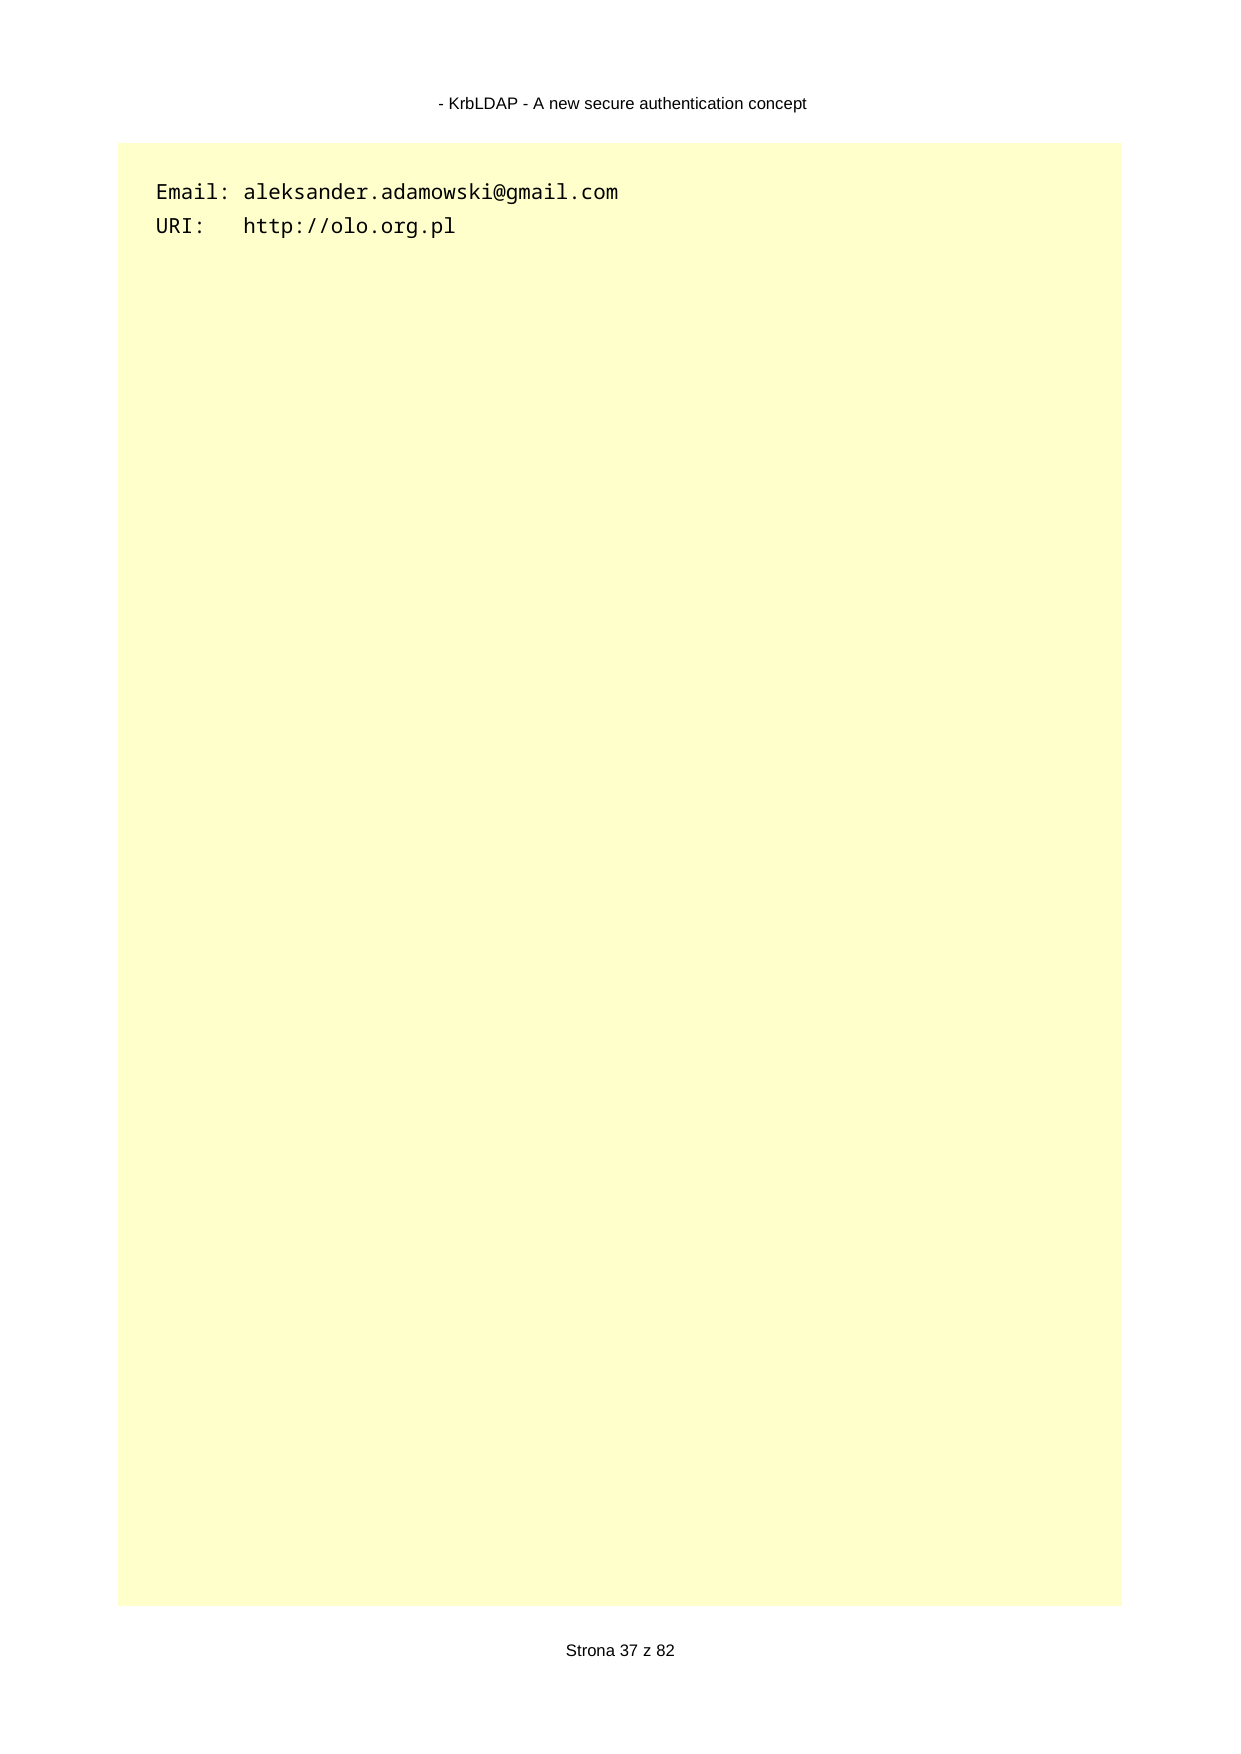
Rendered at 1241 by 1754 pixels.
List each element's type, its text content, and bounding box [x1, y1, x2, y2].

text URI: http://olo.org.pl [118, 211, 1122, 239]
text Email: aleksander.adamowski@gmail.com [118, 177, 1122, 205]
